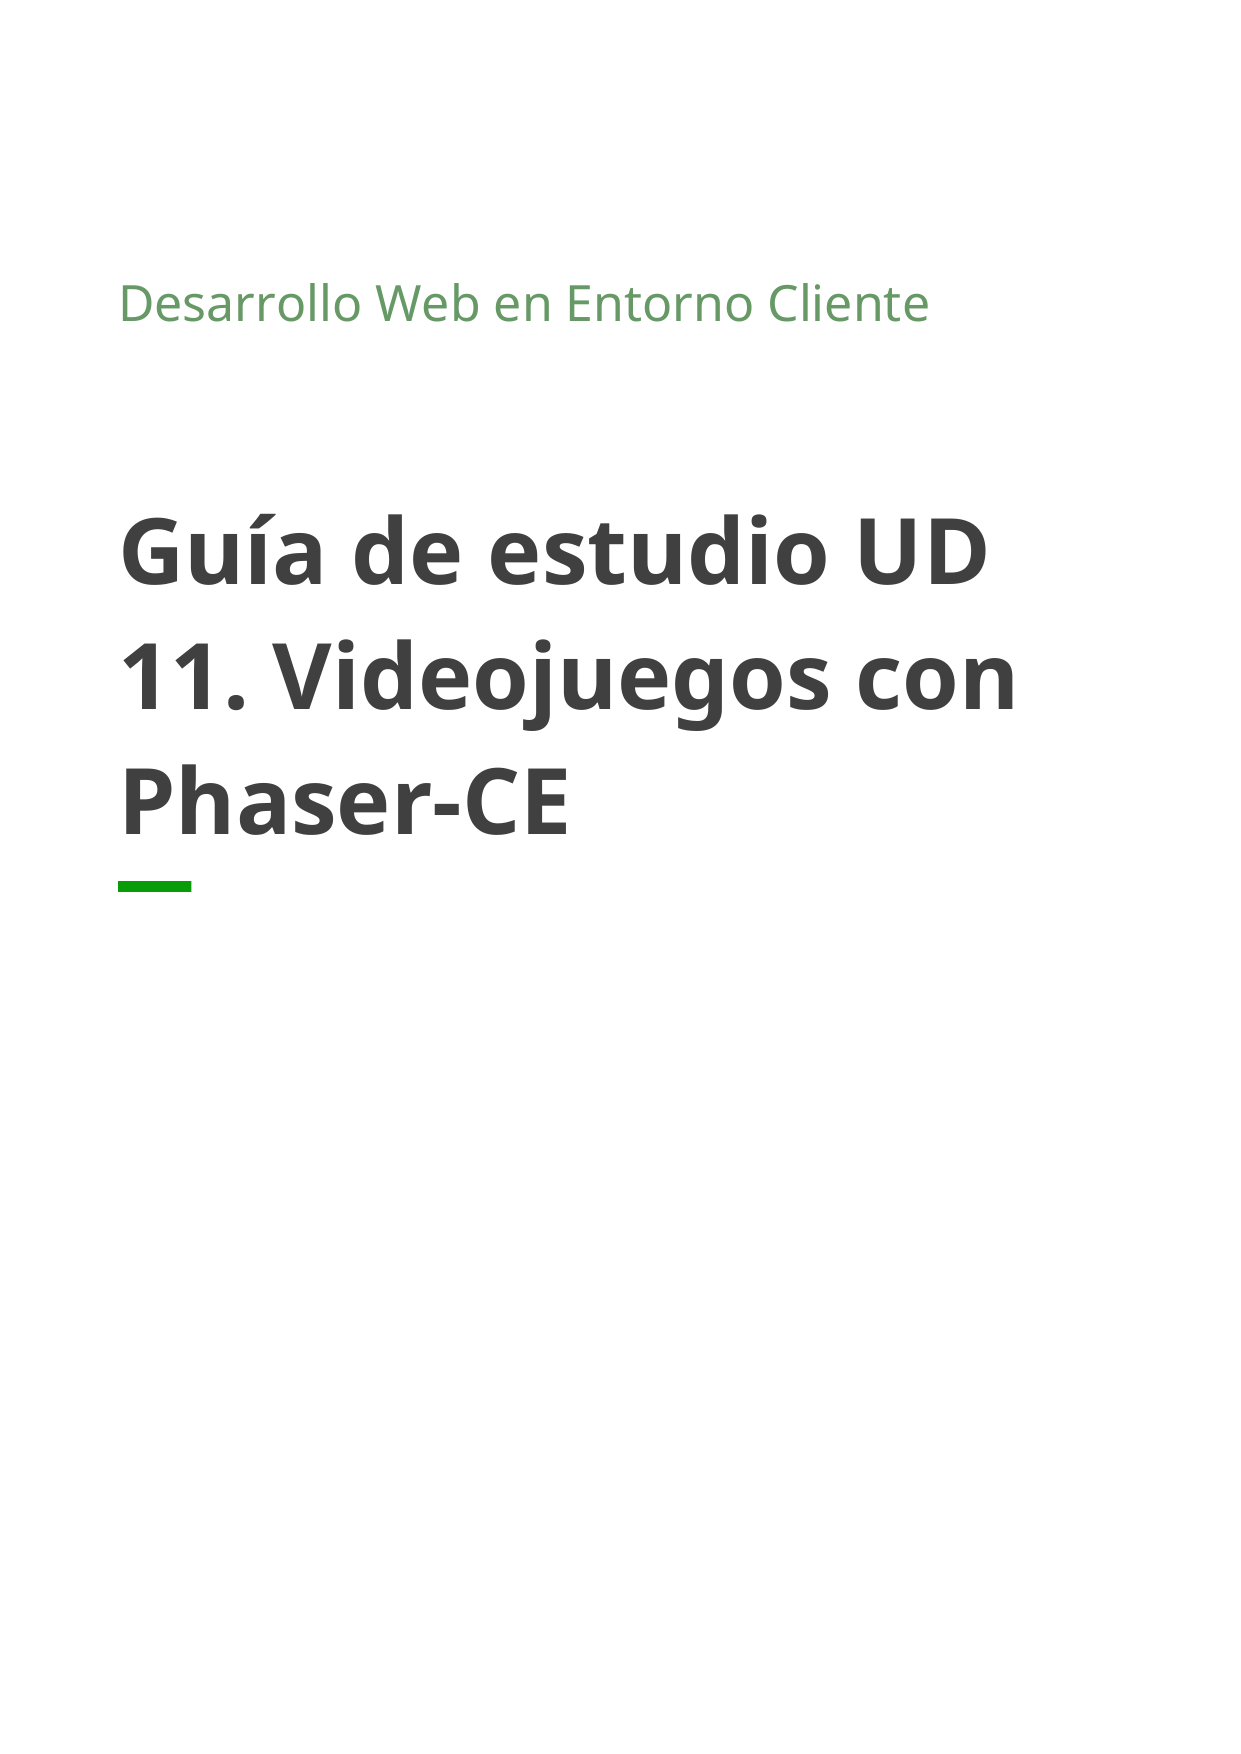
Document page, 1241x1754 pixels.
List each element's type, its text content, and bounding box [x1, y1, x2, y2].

picture [118, 881, 192, 892]
title Guía de estudio UD 11. Videojuegos con Phaser-CE [118, 486, 1122, 861]
title Desarrollo Web en Entorno Cliente [118, 268, 1122, 336]
